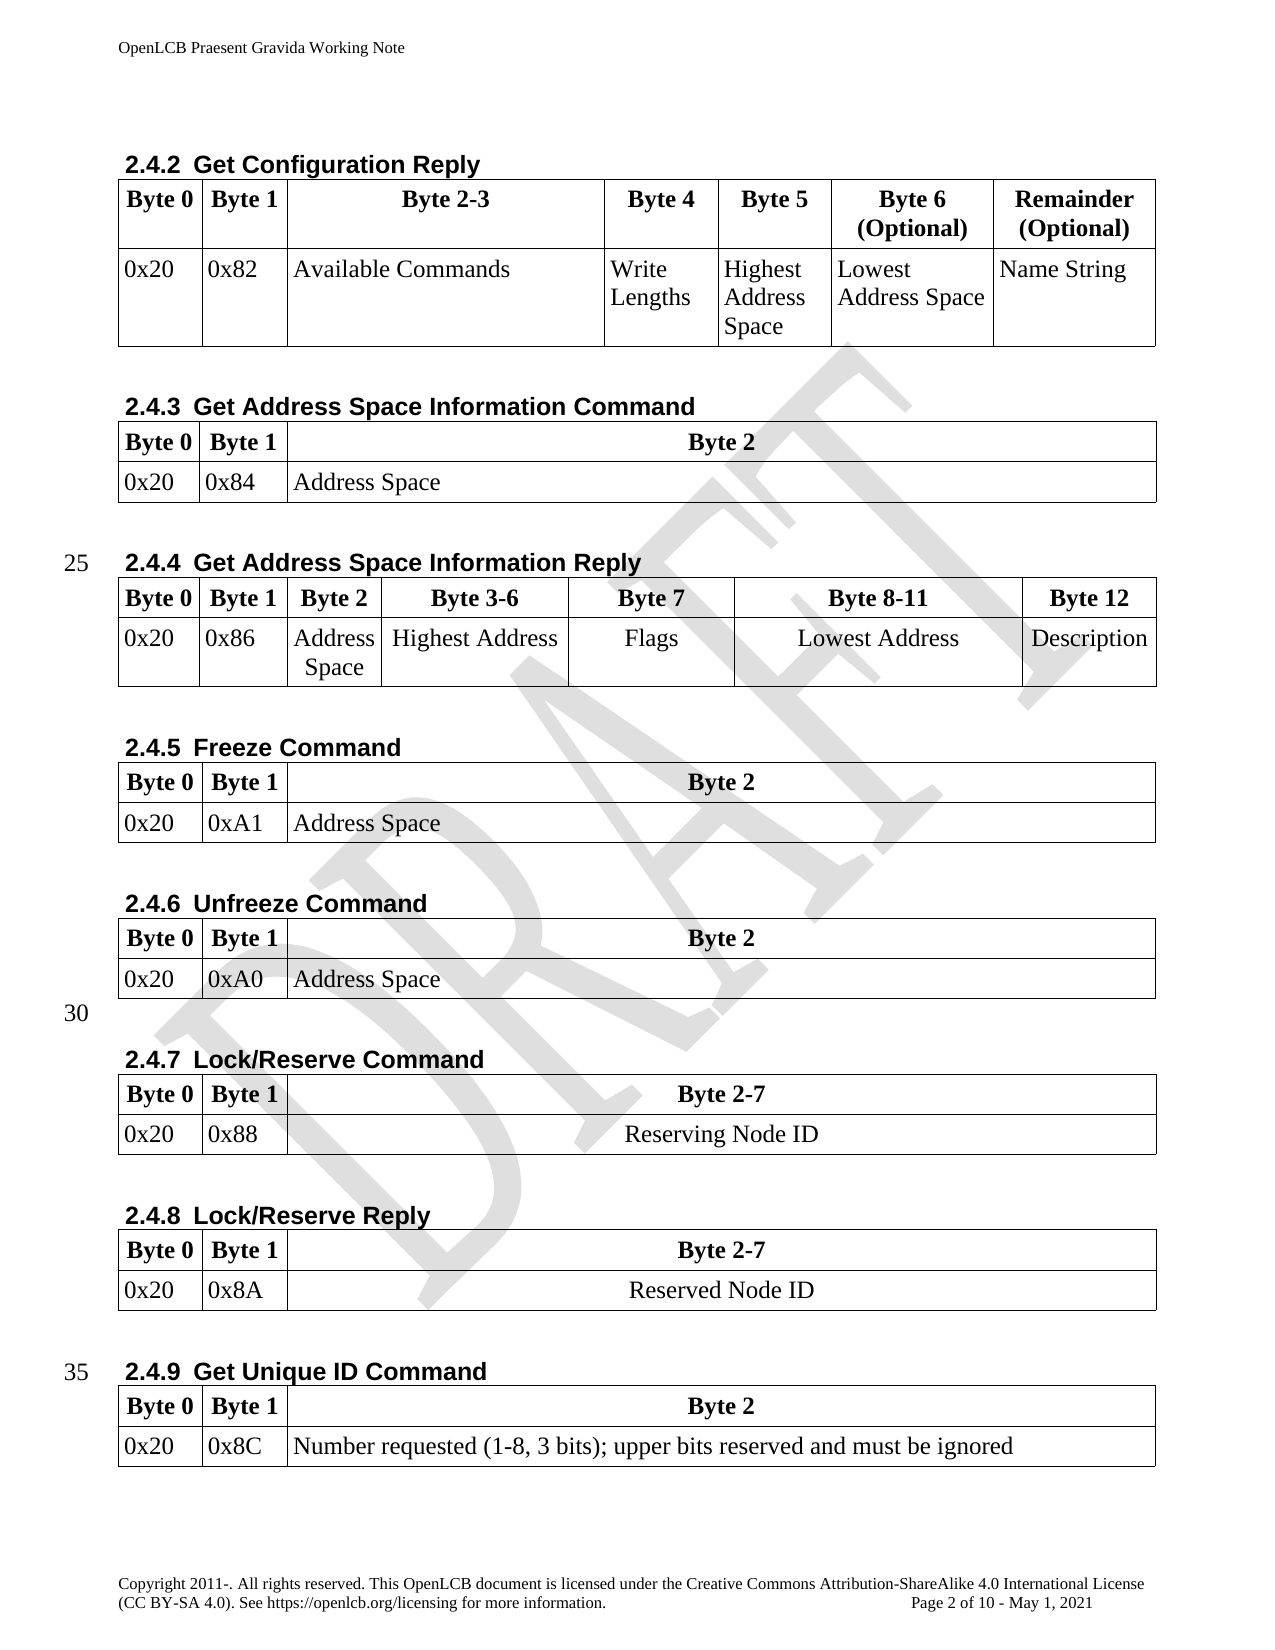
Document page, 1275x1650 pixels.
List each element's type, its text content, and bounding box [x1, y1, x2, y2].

table_header Byte 0 [119, 578, 199, 617]
table_cell 0x8C [203, 1427, 287, 1466]
table_cell Lowest Address [807, 618, 1022, 686]
table_header Byte 1 [200, 578, 287, 617]
table_header Byte 2 [288, 422, 766, 461]
table_cell Address Space [502, 972, 577, 998]
table_header Byte 7 [569, 578, 677, 617]
table_cell Description [1023, 618, 1156, 686]
table_cell 0x20 [119, 249, 202, 346]
table_cell Address Space [898, 803, 1155, 842]
table_cell Address Space [571, 959, 721, 998]
subtitle Lock/Reserve Reply [397, 1201, 492, 1229]
table_cell 0x84 [200, 462, 287, 502]
subtitle Unfreeze Command [531, 889, 675, 917]
table_cell Address Space [617, 803, 701, 842]
table_cell 0xA0 [229, 977, 287, 998]
table_cell Address Space [288, 978, 338, 998]
table_header Byte 1 [203, 1386, 287, 1426]
table_cell 0x20 [119, 618, 199, 686]
table_cell Lowest Address [735, 618, 818, 675]
subtitle Unfreeze Command [677, 889, 816, 917]
table_cell Name String [994, 249, 1155, 346]
table_cell Address Space [726, 959, 755, 971]
table_header Byte 2 [698, 919, 1155, 958]
table_cell Address Space [742, 959, 1155, 998]
table_header Byte 1 [203, 919, 287, 958]
subtitle Lock/Reserve Reply [509, 1201, 1157, 1229]
table_cell 0xA1 [203, 803, 287, 842]
table_cell Address Space [445, 803, 623, 842]
table_cell 0x8A [203, 1271, 287, 1310]
table_header Byte 7 [681, 578, 734, 617]
table_cell Address Space [339, 959, 461, 998]
table_cell Lowest Address Space [832, 249, 993, 346]
table_cell 0x20 [119, 1115, 202, 1154]
table_header Byte 5 [719, 180, 831, 248]
table_cell [499, 1115, 584, 1154]
table_header Byte 1 [203, 1075, 267, 1114]
table_header [982, 578, 1022, 617]
table_cell [757, 462, 863, 502]
table_cell 0xA0 [203, 959, 231, 984]
table_header Byte 2 [541, 919, 703, 958]
table_header Byte 0 [119, 180, 202, 248]
table_header [471, 1075, 577, 1114]
table_header [288, 1075, 460, 1114]
table_cell Flags [569, 618, 734, 686]
table_cell 0x20 [119, 959, 202, 998]
subtitle [952, 548, 1157, 577]
table_cell Reserving Node ID [586, 1115, 1156, 1154]
subtitle Get Address Space Information Command [118, 392, 796, 421]
table_header Byte 0 [119, 1230, 202, 1270]
table_header Byte 0 [119, 1075, 202, 1114]
subtitle Freeze Command [118, 733, 568, 762]
table_header Byte 2 [866, 763, 1155, 802]
table_header Byte 8-11 [735, 578, 978, 617]
table_header [826, 422, 1156, 461]
subtitle Get Address Space Information Reply [118, 548, 640, 577]
table_header Byte 0 [119, 1386, 202, 1426]
table_cell 0x86 [200, 618, 287, 686]
table_header Byte 0 [119, 919, 202, 958]
table_cell Address Space [707, 825, 748, 842]
table_cell [866, 462, 1156, 502]
table_header Byte 2 [288, 578, 381, 617]
table_cell Highest Address Space [719, 249, 831, 346]
subtitle Unfreeze Command [395, 889, 513, 917]
subtitle [646, 733, 822, 762]
table_header [426, 1230, 471, 1251]
table_cell Address Space [288, 462, 760, 502]
table_header [288, 1230, 423, 1270]
table_header [767, 432, 822, 461]
table_cell 0x20 [119, 803, 202, 842]
subtitle Get Unique ID Command [118, 1357, 1157, 1385]
table_cell Write Lengths [605, 249, 718, 346]
table_cell [288, 1135, 307, 1154]
subtitle Lock/Reserve Command [445, 1045, 536, 1073]
table_header Byte 3-6 [382, 578, 568, 617]
table_header Byte 1 [271, 1075, 287, 1091]
table_cell 0x82 [203, 249, 287, 346]
table_cell Address Space [749, 803, 882, 842]
table_header Byte 6 (Optional) [832, 180, 993, 248]
table_header Byte 2 [425, 919, 515, 958]
subtitle Get Configuration Reply [118, 150, 1157, 179]
table_header Byte 4 [605, 180, 718, 248]
subtitle Unfreeze Command [118, 889, 380, 917]
table_header Byte 0 [119, 422, 199, 461]
table_cell 0x20 [119, 1427, 202, 1466]
table_cell Address Space [385, 828, 448, 842]
table_header Byte 1 [203, 763, 287, 802]
subtitle Unfreeze Command [823, 889, 1157, 917]
table_cell Highest Address [382, 618, 568, 686]
subtitle [815, 392, 1157, 421]
table_cell Reserved Node ID [430, 1271, 1156, 1310]
table_header Remainder (Optional) [994, 180, 1155, 248]
table_cell Address Space [288, 618, 381, 686]
table_header Byte 2 [288, 1386, 1155, 1426]
table_header Byte 1 [200, 422, 287, 461]
subtitle [836, 733, 1157, 762]
table_cell 0x20 [119, 462, 199, 502]
table_cell Address Space [465, 959, 500, 977]
table_cell 0x88 [203, 1115, 287, 1154]
table_cell Number requested (1-8, 3 bits); upper bits reserved and must be ignored [288, 1427, 1155, 1466]
subtitle Lock/Reserve Command [241, 1045, 426, 1073]
subtitle [665, 548, 938, 577]
table_header Byte 2-7 [471, 1230, 1156, 1270]
table_header Byte 2 [690, 763, 862, 802]
subtitle Lock/Reserve Command [118, 1045, 226, 1073]
table_header Byte 2-7 [581, 1075, 1156, 1114]
table_cell Address Space [288, 803, 390, 842]
table_header Byte 1 [203, 180, 287, 248]
subtitle Lock/Reserve Reply [118, 1201, 382, 1229]
table_cell [311, 1115, 485, 1154]
table_header Byte 1 [203, 1230, 287, 1270]
table_header Byte 2 [288, 919, 421, 958]
subtitle [568, 733, 633, 762]
table_header Byte 2-3 [288, 180, 604, 248]
table_header Byte 12 [1023, 578, 1156, 617]
subtitle Lock/Reserve Command [551, 1045, 1157, 1073]
table_header Byte 2 [288, 763, 596, 802]
table_cell 0x20 [119, 1271, 202, 1310]
table_cell [288, 1271, 429, 1310]
table_header Byte 2 [589, 763, 691, 802]
table_header Byte 0 [119, 763, 202, 802]
table_cell Available Commands [288, 249, 604, 346]
